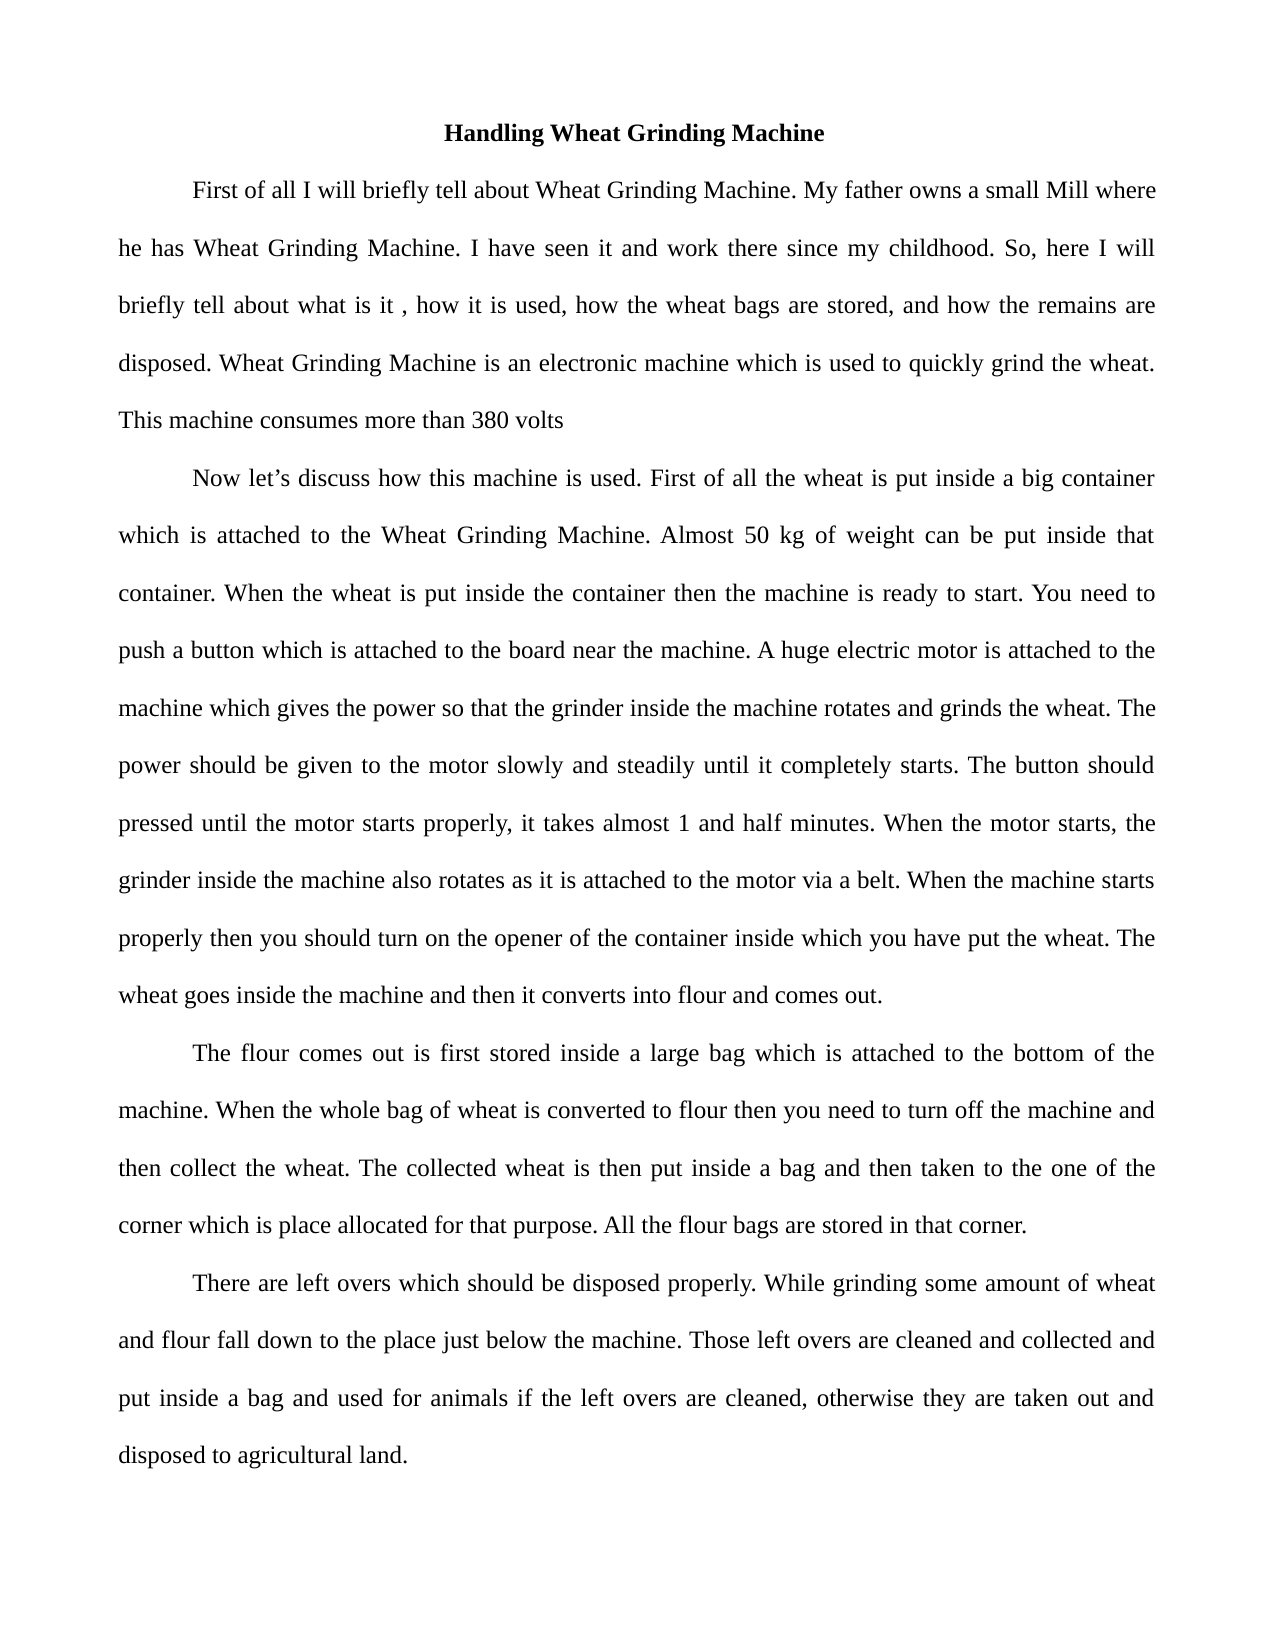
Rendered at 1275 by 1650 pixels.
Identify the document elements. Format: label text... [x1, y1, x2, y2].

text Handling Wheat Grinding Machine [118, 118, 1157, 147]
text First of all I will briefly tell about Wheat Grinding Machine. My father owns a small Mill where he has Wheat Grinding Machine. I have seen it and work there since my childhood. So, here I will briefly tell about what is it , how it is used, how the wheat bags are stored, and how the remains are disposed. Wheat Grinding Machine is an electronic machine which is used to quickly grind the wheat. This machine consumes more than 380 volts [118, 176, 1157, 434]
text There are left overs which should be disposed properly. While grinding some amount of wheat and flour fall down to the place just below the machine. Those left overs are cleaned and collected and put inside a bag and used for animals if the left overs are cleaned, otherwise they are taken out and disposed to agricultural land. [118, 1268, 1157, 1469]
text Now let’s discuss how this machine is used. First of all the wheat is put inside a big container which is attached to the Wheat Grinding Machine. Almost 50 kg of weight can be put inside that container. When the wheat is put inside the container then the machine is ready to start. You need to push a button which is attached to the board near the machine. A huge electric motor is attached to the machine which gives the power so that the grinder inside the machine rotates and grinds the wheat. The power should be given to the motor slowly and steadily until it completely starts. The button should pressed until the motor starts properly, it takes almost 1 and half minutes. When the motor starts, the grinder inside the machine also rotates as it is attached to the motor via a belt. When the machine starts properly then you should turn on the opener of the container inside which you have put the wheat. The wheat goes inside the machine and then it converts into flour and comes out. [118, 463, 1157, 1009]
text The flour comes out is first stored inside a large bag which is attached to the bottom of the machine. When the whole bag of wheat is converted to flour then you need to turn off the machine and then collect the wheat. The collected wheat is then put inside a bag and then taken to the one of the corner which is place allocated for that purpose. All the flour bags are stored in that corner. [118, 1038, 1157, 1239]
